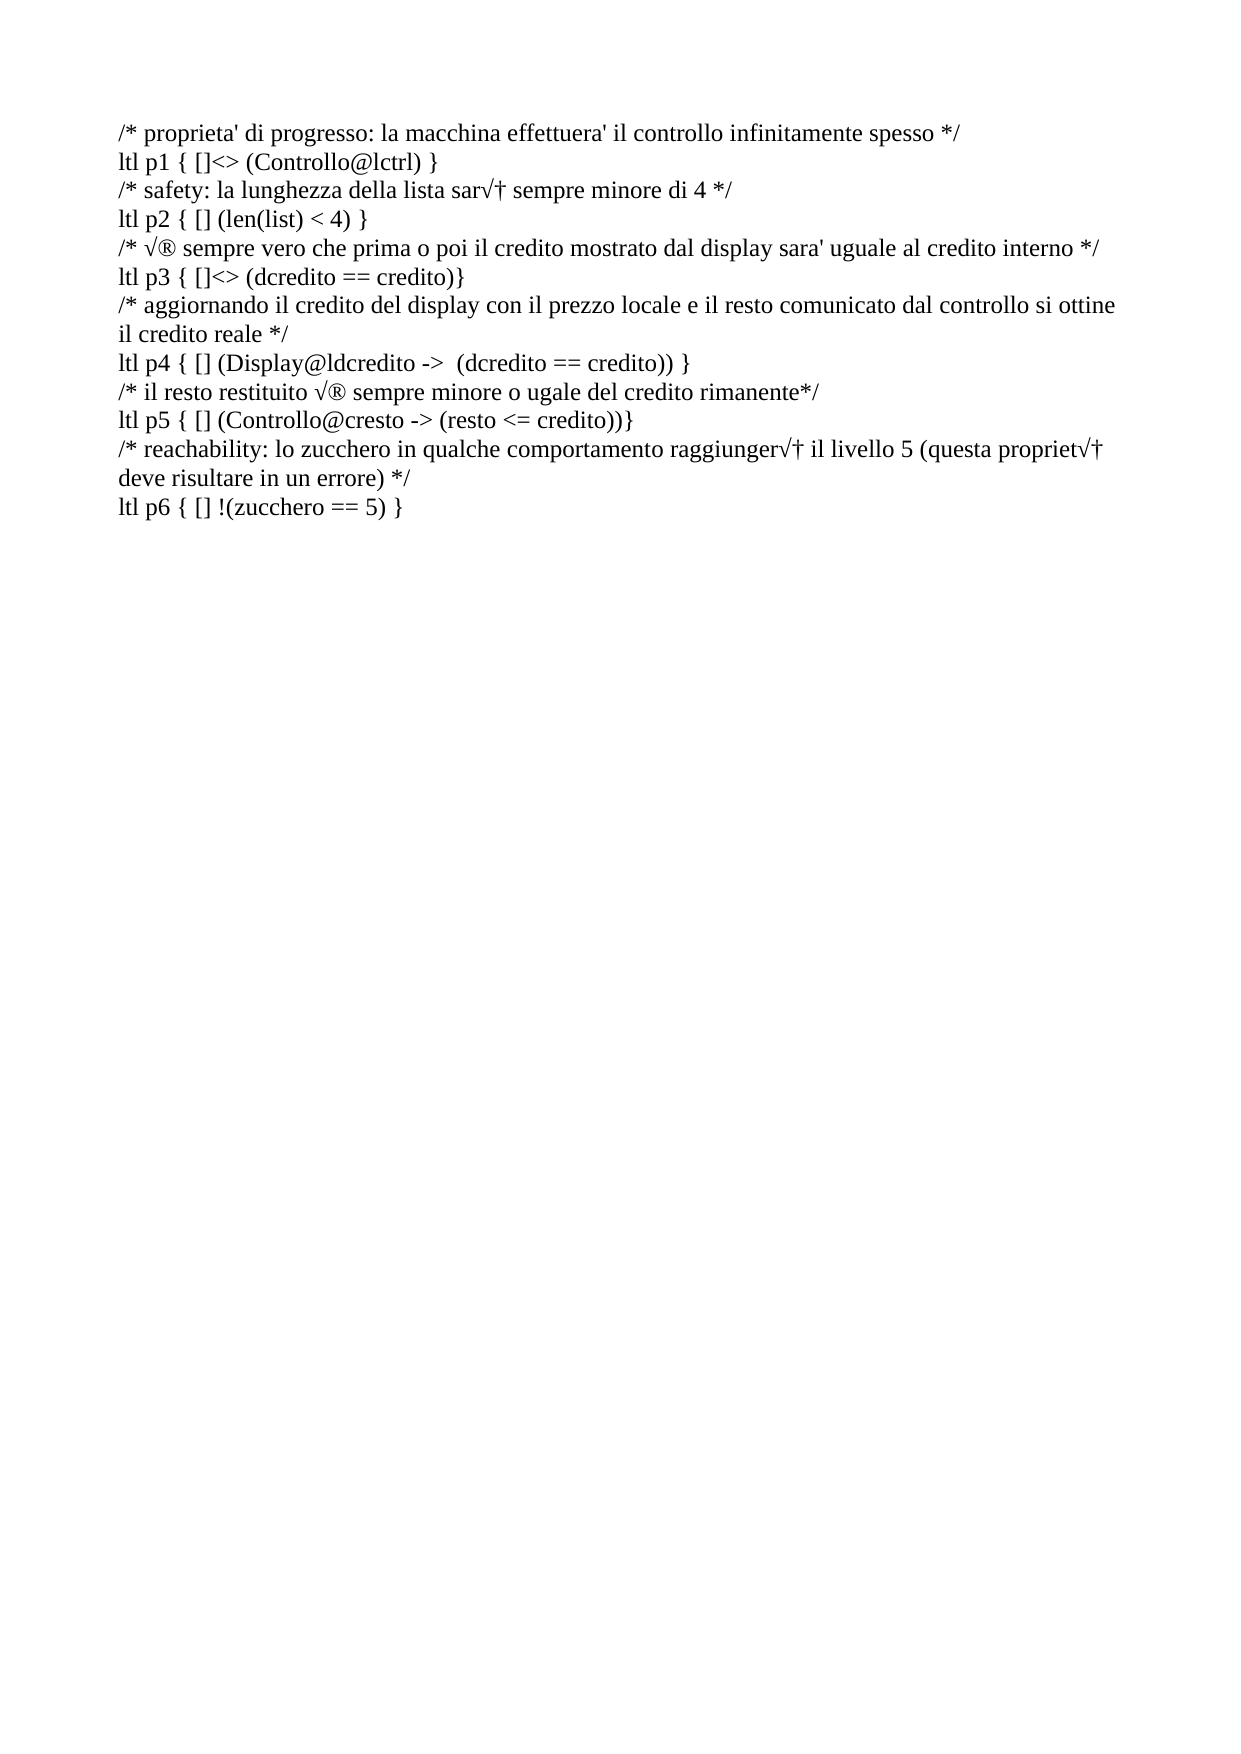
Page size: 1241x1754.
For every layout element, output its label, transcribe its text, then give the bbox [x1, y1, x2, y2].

text /* proprieta' di progresso: la macchina effettuera' il controllo infinitamente spesso */ [118, 118, 1122, 147]
text ltl p3 { []<> (dcredito == credito)} [118, 262, 1122, 291]
text ltl p5 { [] (Controllo@cresto -> (resto <= credito))} [118, 406, 1122, 434]
text ltl p2 { [] (len(list) < 4) } [118, 204, 1122, 233]
text /* √® sempre vero che prima o poi il credito mostrato dal display sara' uguale al credito interno */ [118, 233, 1122, 262]
text ltl p6 { [] !(zucchero == 5) } [118, 492, 1122, 521]
text /* reachability: lo zucchero in qualche comportamento raggiunger√† il livello 5 (questa propriet√† deve risultare in un errore) */ [118, 434, 1122, 492]
text /* aggiornando il credito del display con il prezzo locale e il resto comunicato dal controllo si ottine il credito reale */ [118, 291, 1122, 348]
text /* il resto restituito √® sempre minore o ugale del credito rimanente*/ [118, 377, 1122, 406]
text /* safety: la lunghezza della lista sar√† sempre minore di 4 */ [118, 176, 1122, 204]
text ltl p1 { []<> (Controllo@lctrl) } [118, 147, 1122, 176]
text ltl p4 { [] (Display@ldcredito -> (dcredito == credito)) } [118, 348, 1122, 377]
